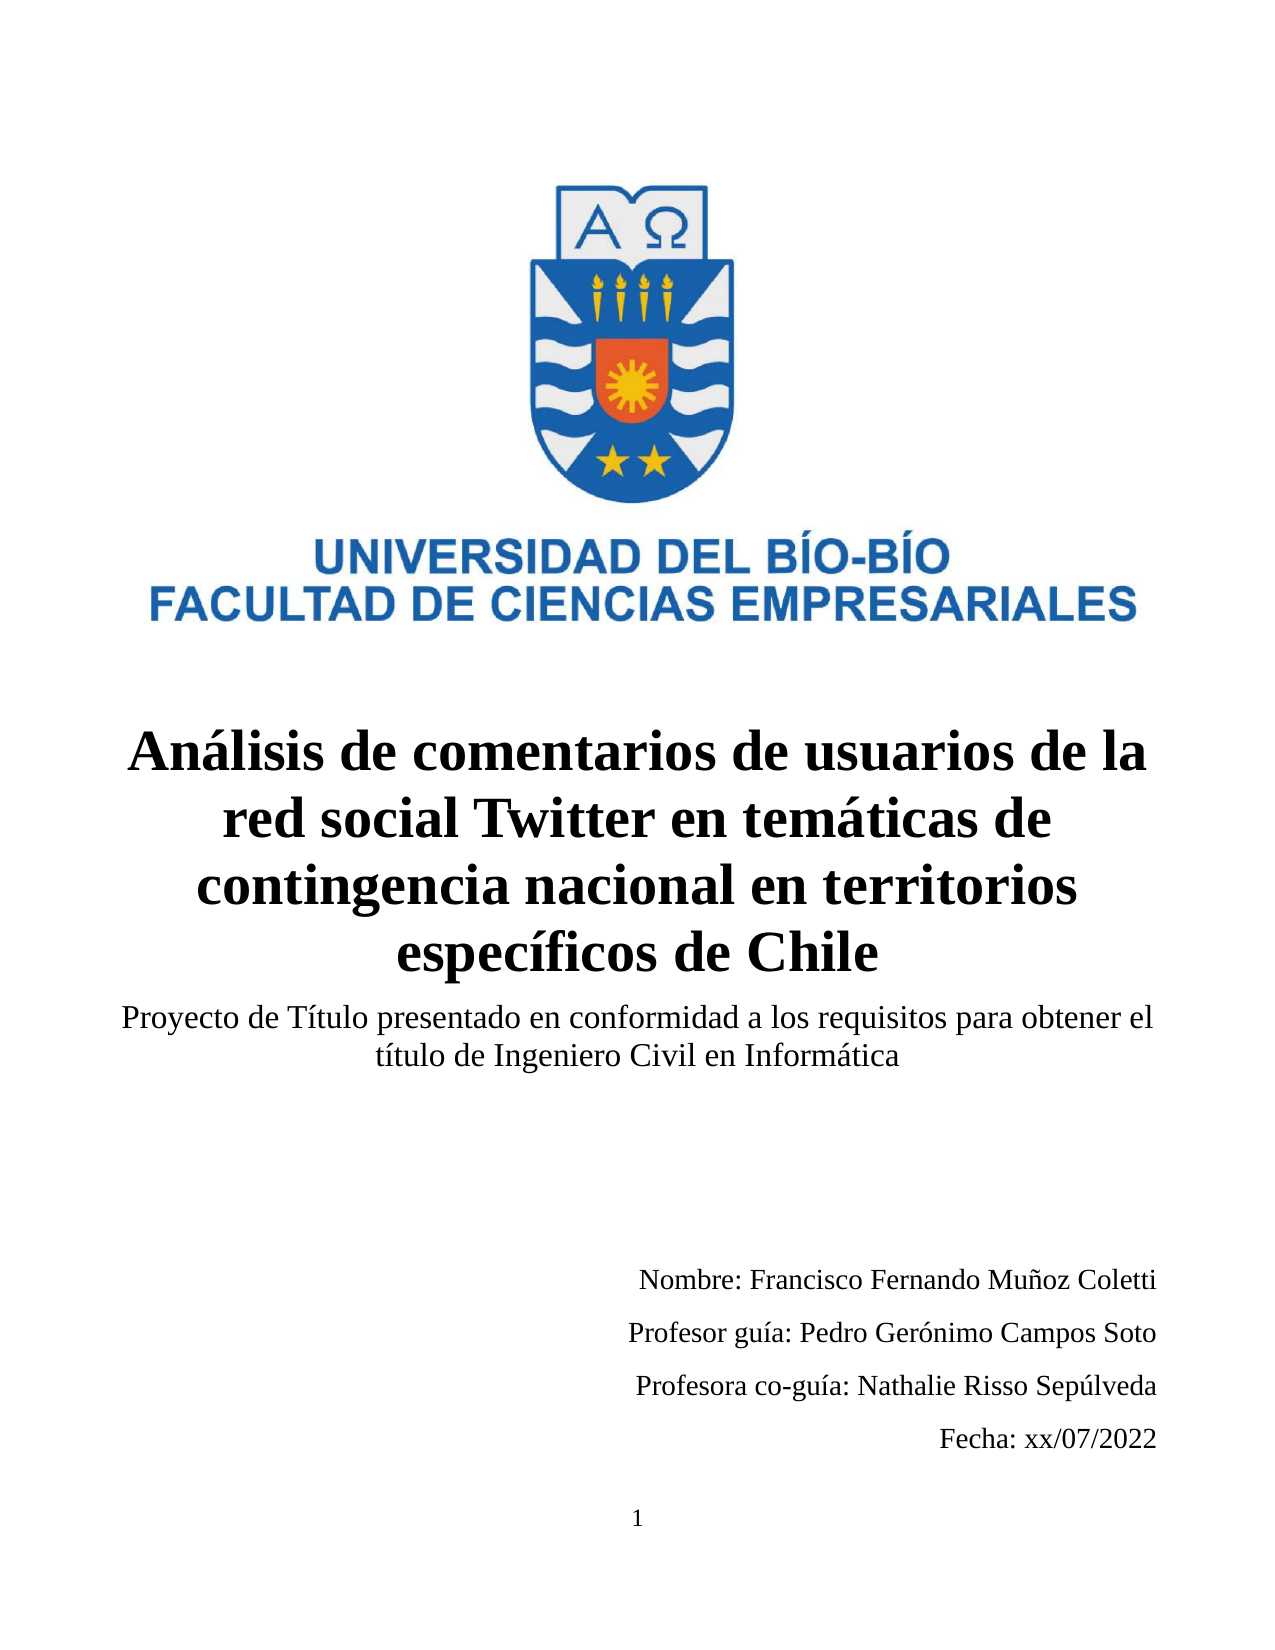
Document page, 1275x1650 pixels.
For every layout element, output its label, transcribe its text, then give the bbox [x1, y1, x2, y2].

title Análisis de comentarios de usuarios de la red social Twitter en temáticas de contingencia nacional en territorios específicos de Chile [118, 716, 1157, 984]
text Profesora co-guía: Nathalie Risso Sepúlveda [118, 1368, 1157, 1402]
text Nombre: Francisco Fernando Muñoz Coletti [118, 1262, 1157, 1296]
text Profesor guía: Pedro Gerónimo Campos Soto [118, 1315, 1157, 1349]
picture [142, 176, 1146, 623]
text Fecha: xx/07/2022 [118, 1421, 1157, 1455]
subtitle Proyecto de Título presentado en conformidad a los requisitos para obtener el título de Ingeniero Civil en Informática [118, 997, 1157, 1073]
